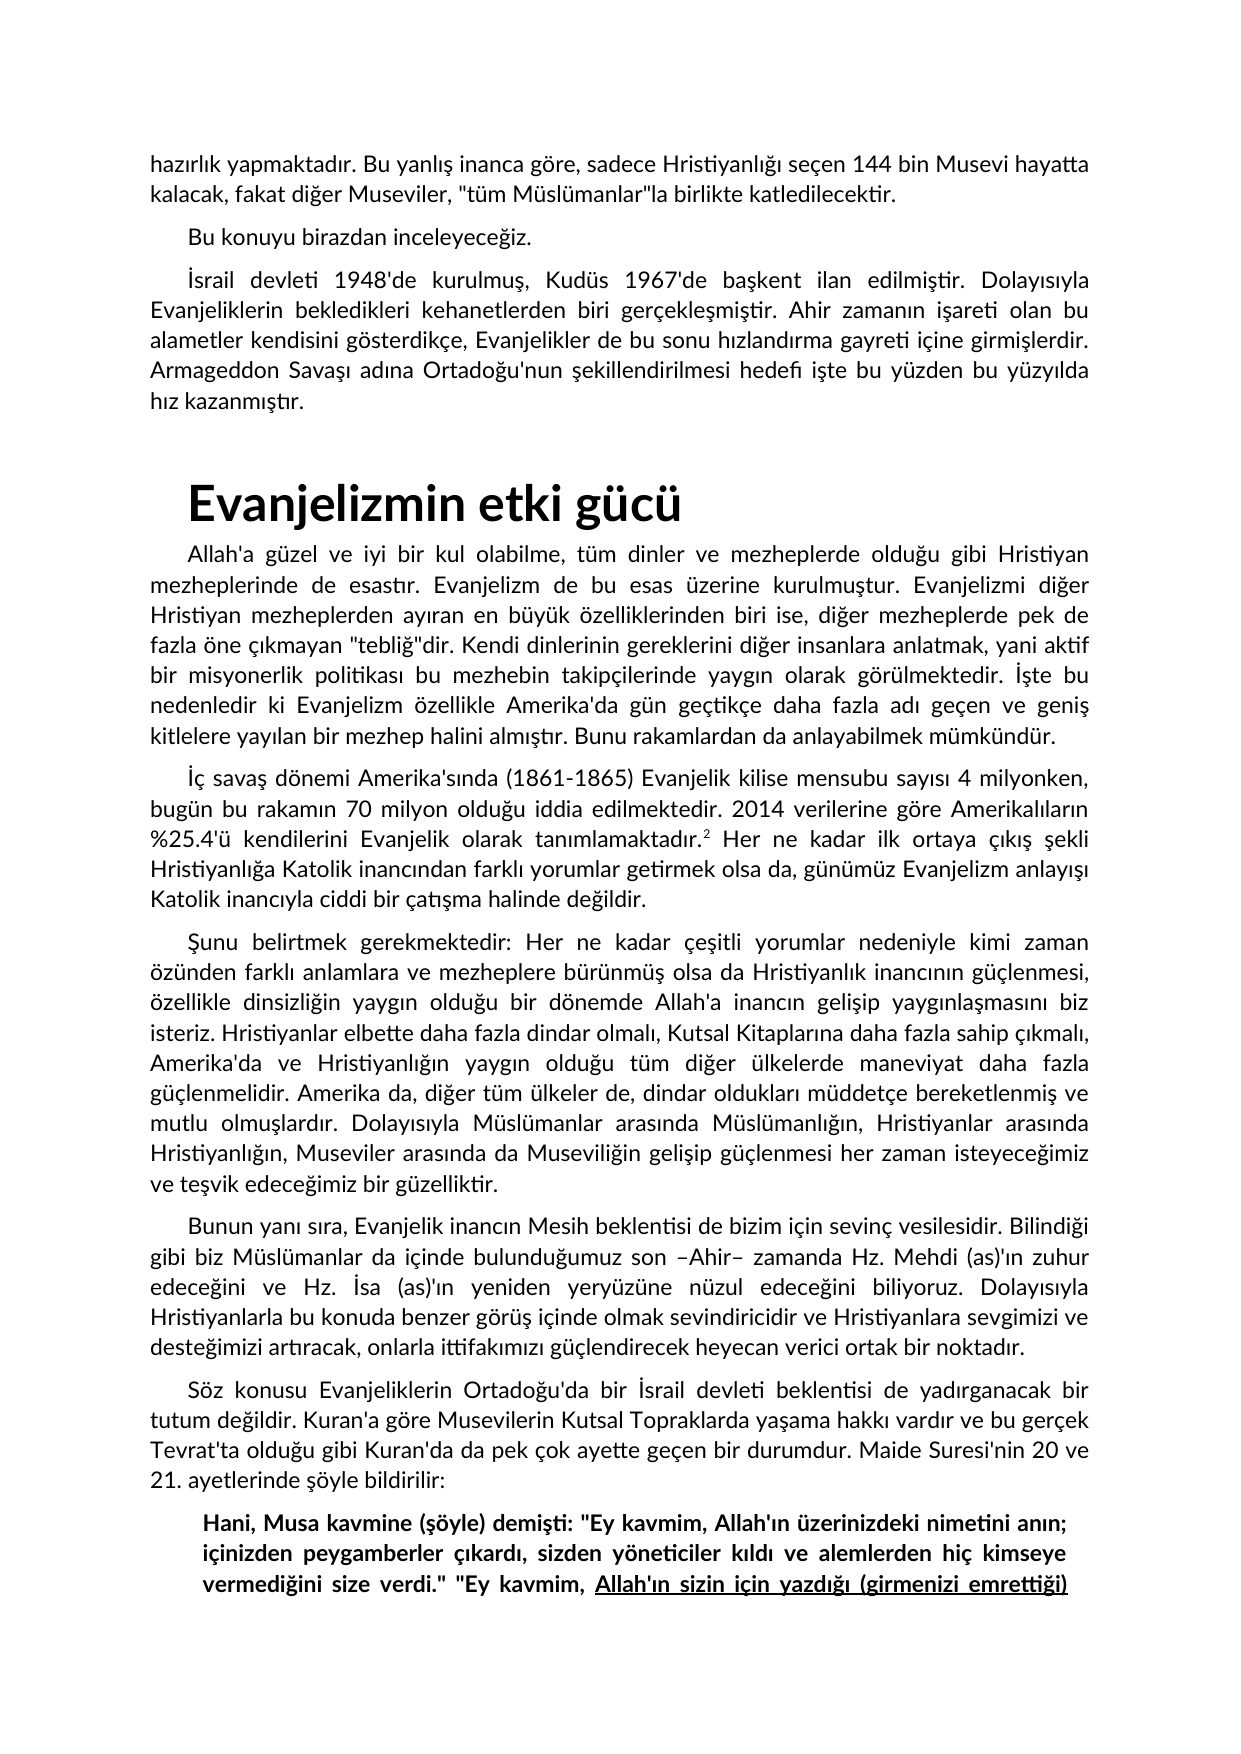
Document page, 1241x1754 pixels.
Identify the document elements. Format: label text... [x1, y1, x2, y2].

text Hani, Musa kavmine (şöyle) demişti: "Ey kavmim, Allah'ın üzerinizdeki nimetini anın; içinizden peygamberler çıkardı, sizden yöneticiler kıldı ve alemlerden hiç kimseye vermediğini size verdi." "Ey kavmim, Allah'ın sizin için yazdığı (girmenizi emrettiği) [202, 1509, 1068, 1597]
text Şunu belirtmek gerekmektedir: Her ne kadar çeşitli yorumlar nedeniyle kimi zaman özünden farklı anlamlara ve mezheplere bürünmüş olsa da Hristiyanlık inancının güçlenmesi, özellikle dinsizliğin yaygın olduğu bir dönemde Allah'a inancın gelişip yaygınlaşmasını biz isteriz. Hristiyanlar elbette daha fazla dindar olmalı, Kutsal Kitaplarına daha fazla sahip çıkmalı, Amerika'da ve Hristiyanlığın yaygın olduğu tüm diğer ülkelerde maneviyat daha fazla güçlenmelidir. Amerika da, diğer tüm ülkeler de, dindar oldukları müddetçe bereketlenmiş ve mutlu olmuşlardır. Dolayısıyla Müslümanlar arasında Müslümanlığın, Hristiyanlar arasında Hristiyanlığın, Museviler arasında da Museviliğin gelişip güçlenmesi her zaman isteyeceğimiz ve teşvik edeceğimiz bir güzelliktir. [150, 928, 1090, 1197]
text Bu konuyu birazdan inceleyeceğiz. [150, 223, 1090, 250]
text İsrail devleti 1948'de kurulmuş, Kudüs 1967'de başkent ilan edilmiştir. Dolayısıyla Evanjeliklerin bekledikleri kehanetlerden biri gerçekleşmiştir. Ahir zamanın işareti olan bu alametler kendisini gösterdikçe, Evanjelikler de bu sonu hızlandırma gayreti içine girmişlerdir. Armageddon Savaşı adına Ortadoğu'nun şekillendirilmesi hedefi işte bu yüzden bu yüzyılda hız kazanmıştır. [150, 266, 1090, 414]
text Bunun yanı sıra, Evanjelik inancın Mesih beklentisi de bizim için sevinç vesilesidir. Bilindiği gibi biz Müslümanlar da içinde bulunduğumuz son –Ahir– zamanda Hz. Mehdi (as)'ın zuhur edeceğini ve Hz. İsa (as)'ın yeniden yeryüzüne nüzul edeceğini biliyoruz. Dolayısıyla Hristiyanlarla bu konuda benzer görüş içinde olmak sevindiricidir ve Hristiyanlara sevgimizi ve desteğimizi artıracak, onlarla ittifakımızı güçlendirecek heyecan verici ortak bir noktadır. [150, 1212, 1090, 1360]
text hazırlık yapmaktadır. Bu yanlış inanca göre, sadece Hristiyanlığı seçen 144 bin Musevi hayatta kalacak, fakat diğer Museviler, "tüm Müslümanlar"la birlikte katledilecektir. [150, 150, 1090, 208]
text Söz konusu Evanjeliklerin Ortadoğu'da bir İsrail devleti beklentisi de yadırganacak bir tutum değildir. Kuran'a göre Musevilerin Kutsal Topraklarda yaşama hakkı vardır ve bu gerçek Tevrat'ta olduğu gibi Kuran'da da pek çok ayette geçen bir durumdur. Maide Suresi'nin 20 ve 21. ayetlerinde şöyle bildirilir: [150, 1376, 1090, 1494]
subtitle Evanjelizmin etki gücü [187, 472, 1090, 532]
text Allah'a güzel ve iyi bir kul olabilme, tüm dinler ve mezheplerde olduğu gibi Hristiyan mezheplerinde de esastır. Evanjelizm de bu esas üzerine kurulmuştur. Evanjelizmi diğer Hristiyan mezheplerden ayıran en büyük özelliklerinden biri ise, diğer mezheplerde pek de fazla öne çıkmayan "tebliğ"dir. Kendi dinlerinin gereklerini diğer insanlara anlatmak, yani aktif bir misyonerlik politikası bu mezhebin takipçilerinde yaygın olarak görülmektedir. İşte bu nedenledir ki Evanjelizm özellikle Amerika'da gün geçtikçe daha fazla adı geçen ve geniş kitlelere yayılan bir mezhep halini almıştır. Bunu rakamlardan da anlayabilmek mümkündür. [150, 540, 1090, 749]
text İç savaş dönemi Amerika'sında (1861-1865) Evanjelik kilise mensubu sayısı 4 milyonken, bugün bu rakamın 70 milyon olduğu iddia edilmektedir. 2014 verilerine göre Amerikalıların %25.4'ü kendilerini Evanjelik olarak tanımlamaktadır.2 Her ne kadar ilk ortaya çıkış şekli Hristiyanlığa Katolik inancından farklı yorumlar getirmek olsa da, günümüz Evanjelizm anlayışı Katolik inancıyla ciddi bir çatışma halinde değildir. [150, 764, 1090, 912]
